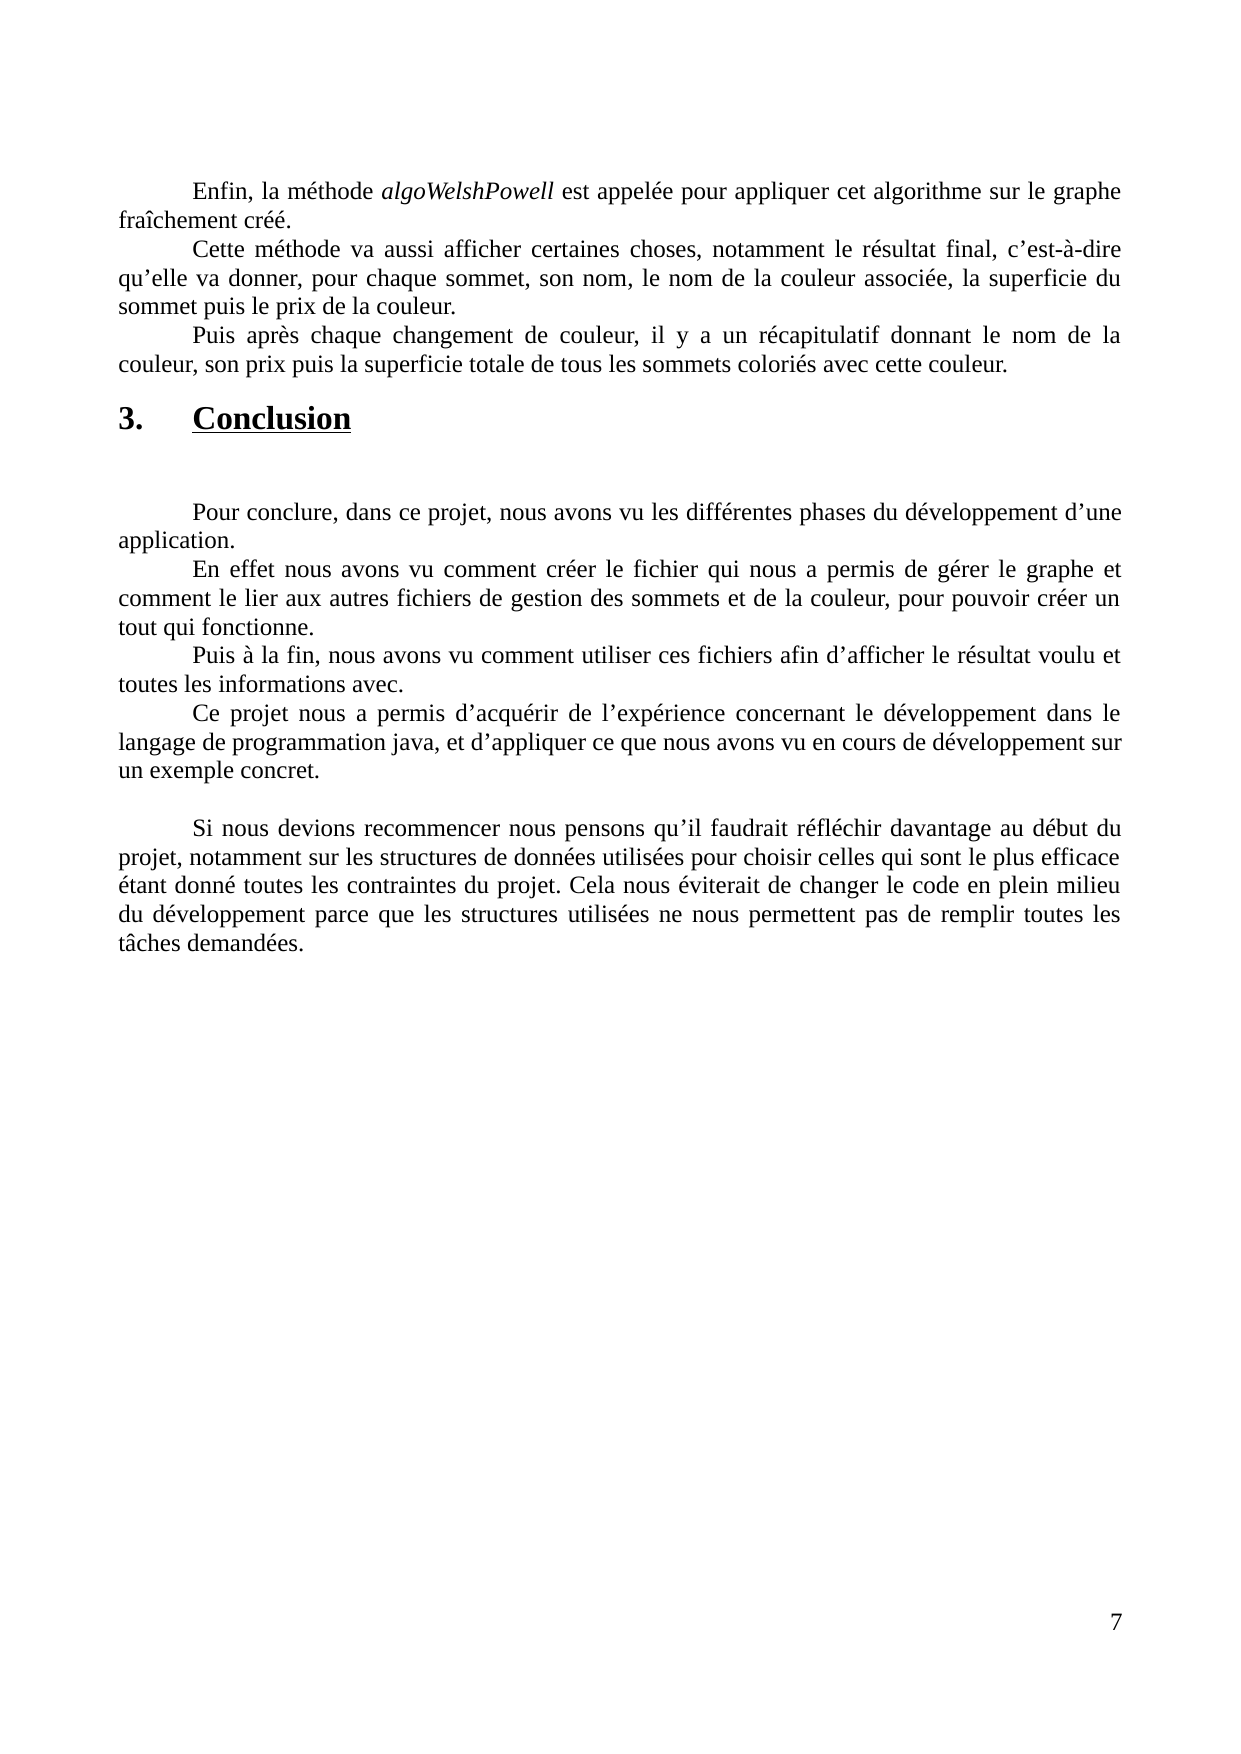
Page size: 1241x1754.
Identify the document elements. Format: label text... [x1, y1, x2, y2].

text Ce projet nous a permis d’acquérir de l’expérience concernant le développement dans le langage de programmation java, et d’appliquer ce que nous avons vu en cours de développement sur un exemple concret. [118, 698, 1122, 784]
text Puis à la fin, nous avons vu comment utiliser ces fichiers afin d’afficher le résultat voulu et toutes les informations avec. [118, 641, 1122, 698]
text Puis après chaque changement de couleur, il y a un récapitulatif donnant le nom de la couleur, son prix puis la superficie totale de tous les sommets coloriés avec cette couleur. [118, 320, 1122, 378]
text Cette méthode va aussi afficher certaines choses, notamment le résultat final, c’est-à-dire qu’elle va donner, pour chaque sommet, son nom, le nom de la couleur associée, la superficie du sommet puis le prix de la couleur. [118, 234, 1122, 320]
subtitle Conclusion [118, 398, 1122, 437]
text Pour conclure, dans ce projet, nous avons vu les différentes phases du développement d’une application. [118, 497, 1122, 554]
text En effet nous avons vu comment créer le fichier qui nous a permis de gérer le graphe et comment le lier aux autres fichiers de gestion des sommets et de la couleur, pour pouvoir créer un tout qui fonctionne. [118, 554, 1122, 641]
text Si nous devions recommencer nous pensons qu’il faudrait réfléchir davantage au début du projet, notamment sur les structures de données utilisées pour choisir celles qui sont le plus efficace étant donné toutes les contraintes du projet. Cela nous éviterait de changer le code en plein milieu du développement parce que les structures utilisées ne nous permettent pas de remplir toutes les tâches demandées. [118, 813, 1122, 957]
text Enfin, la méthode algoWelshPowell est appelée pour appliquer cet algorithme sur le graphe fraîchement créé. [118, 176, 1122, 234]
